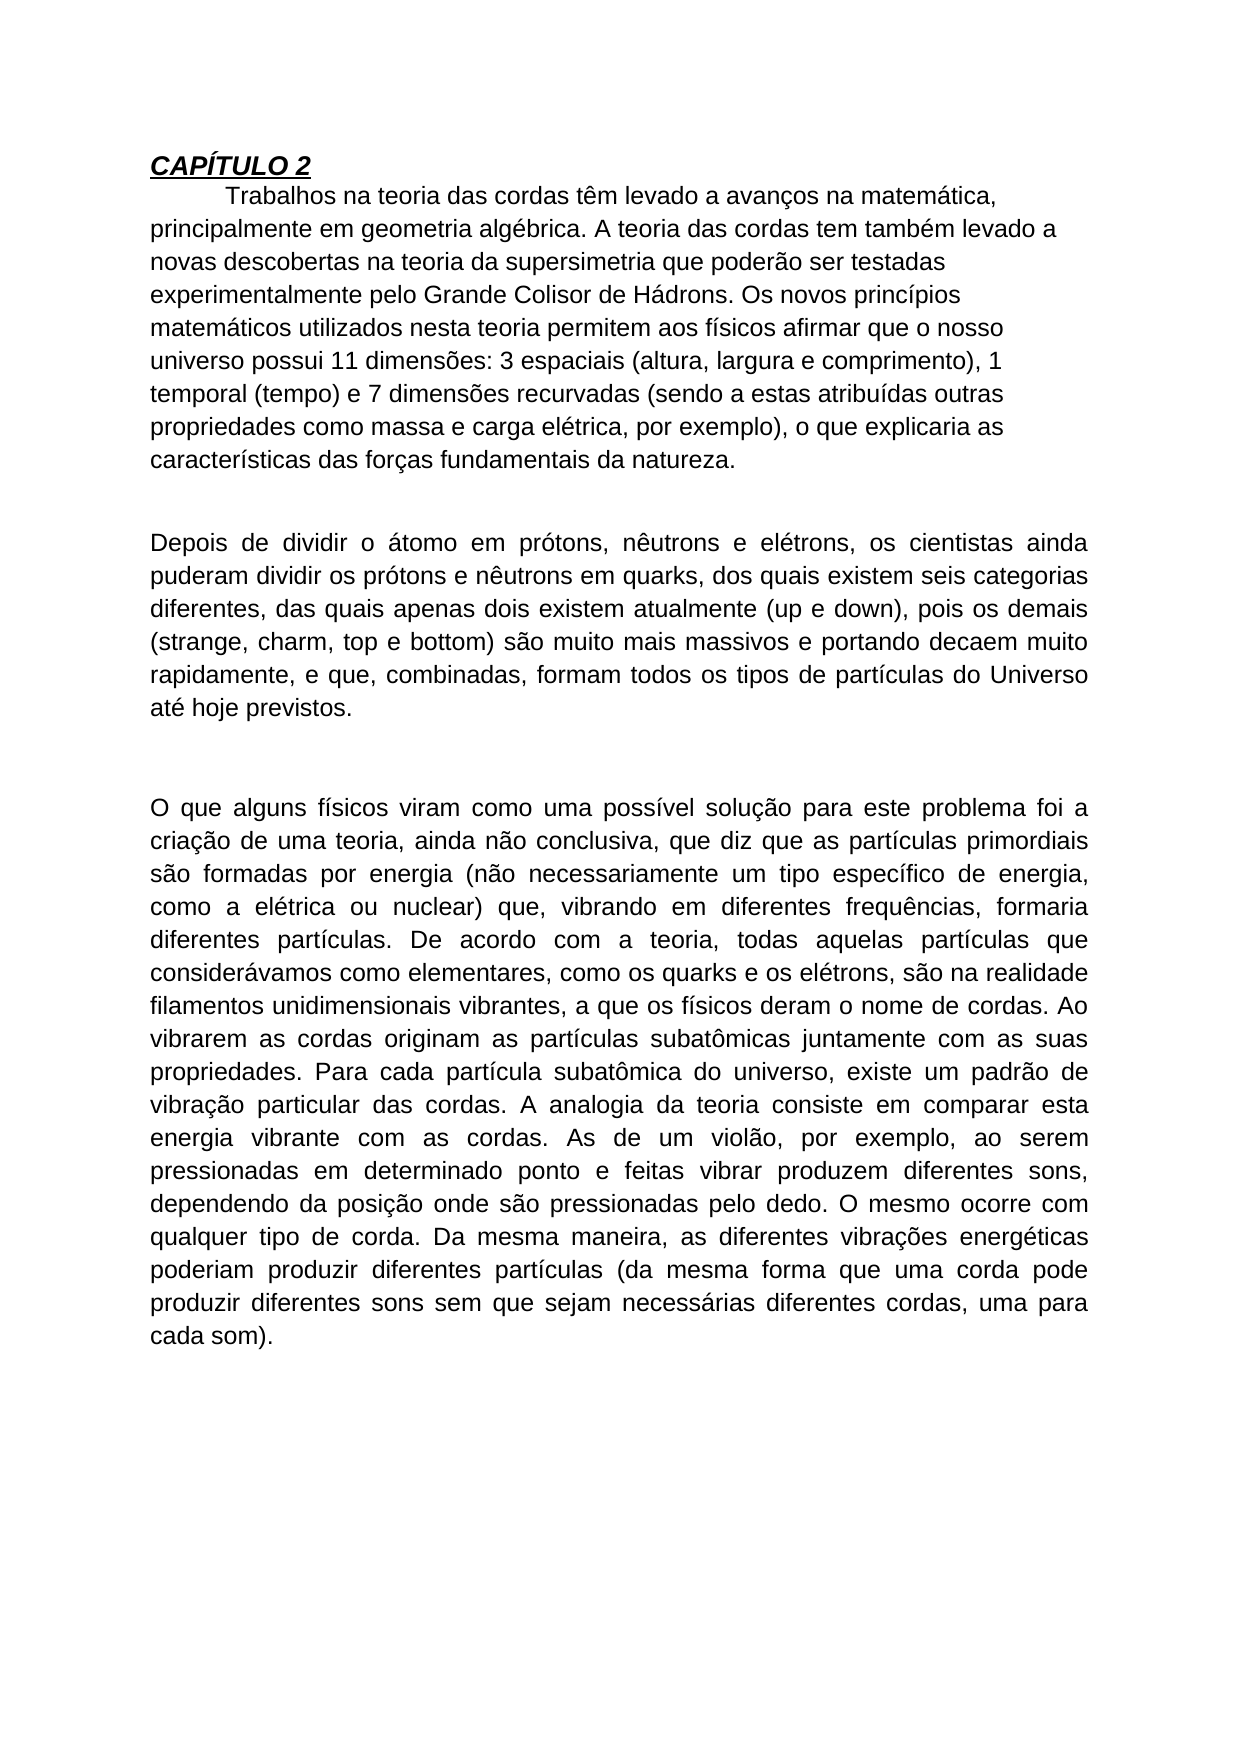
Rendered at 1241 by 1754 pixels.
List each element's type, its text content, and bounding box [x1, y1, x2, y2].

subtitle CAPÍTULO 2 [150, 150, 1090, 181]
text Trabalhos na teoria das cordas têm levado a avanços na matemática, principalmente em geometria algébrica. A teoria das cordas tem também levado a novas descobertas na teoria da supersimetria que poderão ser testadas experimentalmente pelo Grande Colisor de Hádrons. Os novos princípios matemáticos utilizados nesta teoria permitem aos físicos afirmar que o nosso universo possui 11 dimensões: 3 espaciais (altura, largura e comprimento), 1 temporal (tempo) e 7 dimensões recurvadas (sendo a estas atribuídas outras propriedades como massa e carga elétrica, por exemplo), o que explicaria as características das forças fundamentais da natureza. [150, 181, 1090, 474]
text Depois de dividir o átomo em prótons, nêutrons e elétrons, os cientistas ainda puderam dividir os prótons e nêutrons em quarks, dos quais existem seis categorias diferentes, das quais apenas dois existem atualmente (up e down), pois os demais (strange, charm, top e bottom) são muito mais massivos e portando decaem muito rapidamente, e que, combinadas, formam todos os tipos de partículas do Universo até hoje previstos. [150, 528, 1090, 722]
text O que alguns físicos viram como uma possível solução para este problema foi a criação de uma teoria, ainda não conclusiva, que diz que as partículas primordiais são formadas por energia (não necessariamente um tipo específico de energia, como a elétrica ou nuclear) que, vibrando em diferentes frequências, formaria diferentes partículas. De acordo com a teoria, todas aquelas partículas que considerávamos como elementares, como os quarks e os elétrons, são na realidade filamentos unidimensionais vibrantes, a que os físicos deram o nome de cordas. Ao vibrarem as cordas originam as partículas subatômicas juntamente com as suas propriedades. Para cada partícula subatômica do universo, existe um padrão de vibração particular das cordas. A analogia da teoria consiste em comparar esta energia vibrante com as cordas. As de um violão, por exemplo, ao serem pressionadas em determinado ponto e feitas vibrar produzem diferentes sons, dependendo da posição onde são pressionadas pelo dedo. O mesmo ocorre com qualquer tipo de corda. Da mesma maneira, as diferentes vibrações energéticas poderiam produzir diferentes partículas (da mesma forma que uma corda pode produzir diferentes sons sem que sejam necessárias diferentes cordas, uma para cada som). [150, 793, 1090, 1350]
